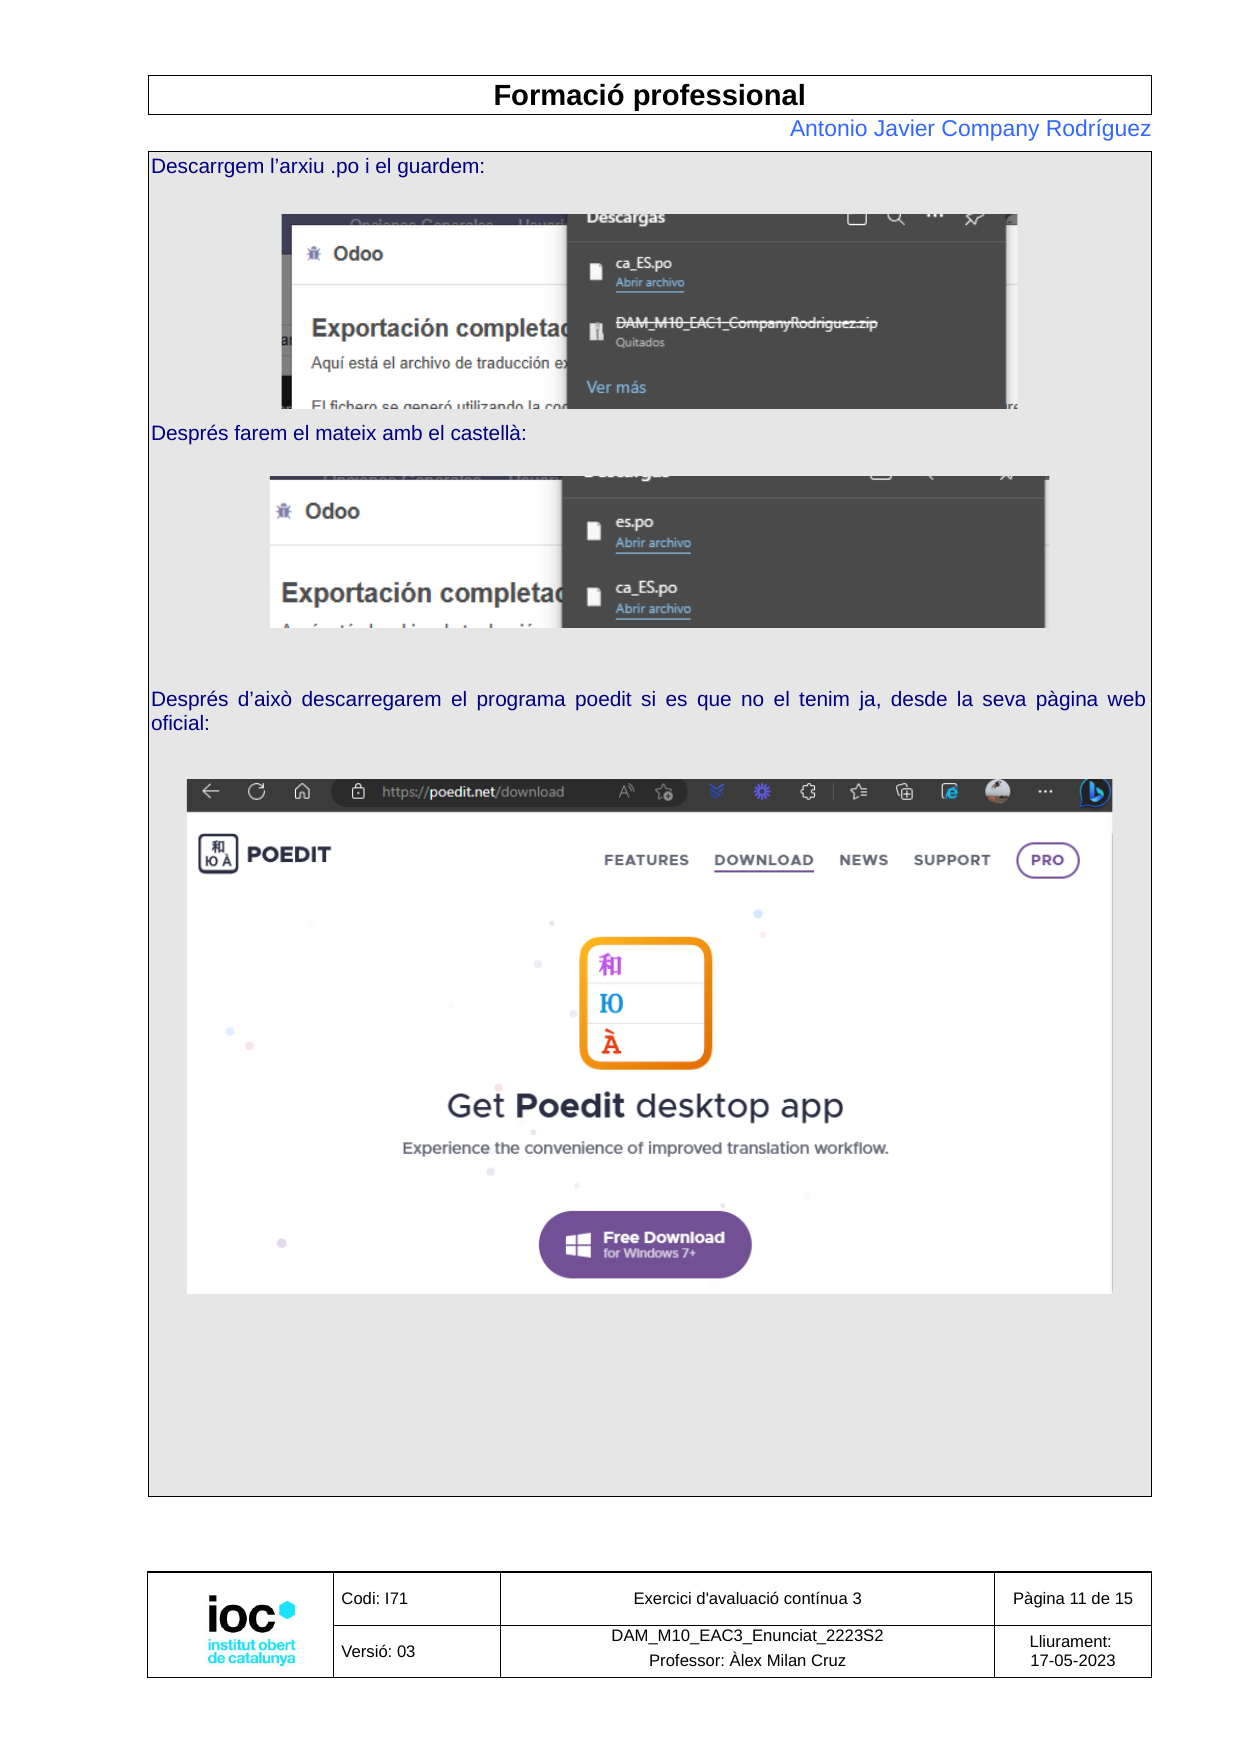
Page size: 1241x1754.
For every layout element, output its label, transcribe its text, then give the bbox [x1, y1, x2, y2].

picture [269, 476, 1050, 628]
picture [186, 779, 1113, 1294]
text Després farem el mateix amb el castellà: [149, 199, 1151, 441]
picture [195, 1581, 309, 1677]
text Descarrgem l’arxiu .po i el guardem: [149, 152, 1151, 175]
text Després d’això descarregarem el programa poedit si es que no el tenim ja, desde la seva pàgina web oficial: [149, 684, 1151, 732]
picture [281, 214, 1018, 409]
